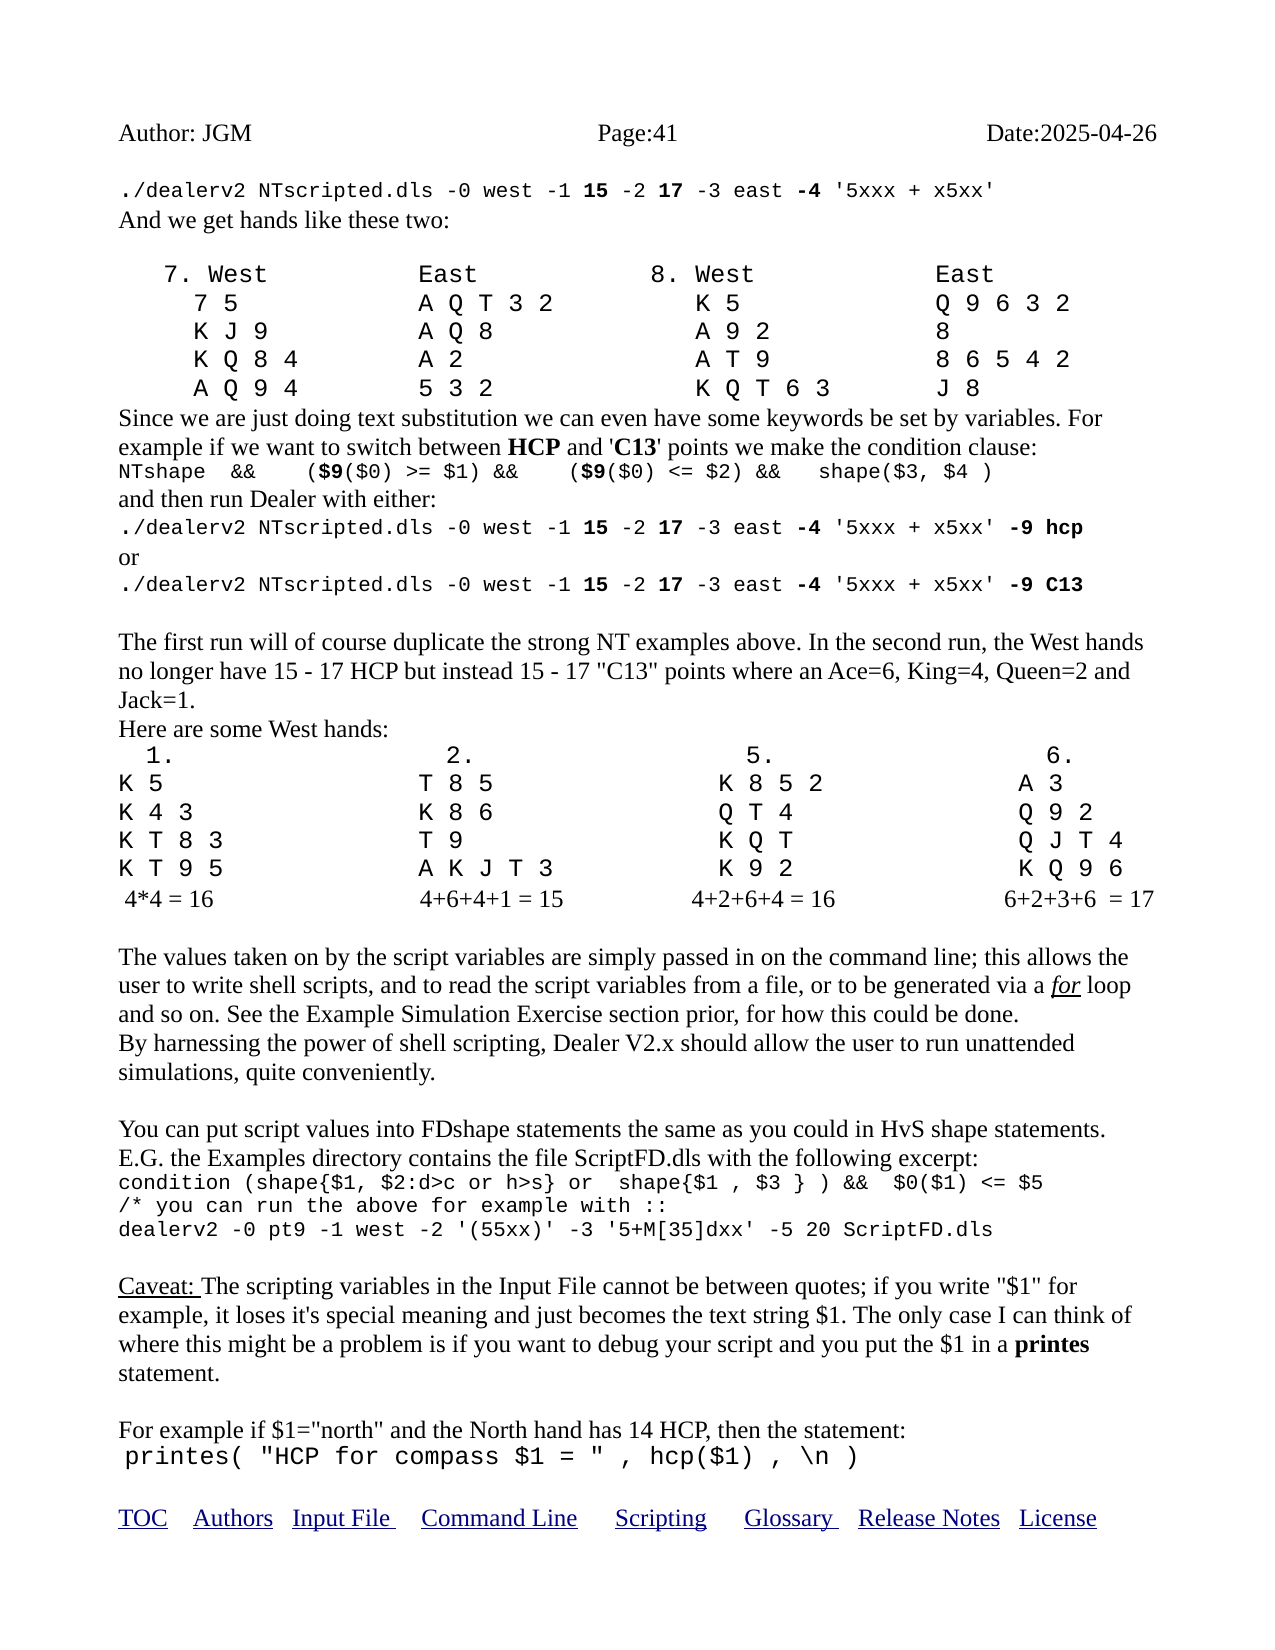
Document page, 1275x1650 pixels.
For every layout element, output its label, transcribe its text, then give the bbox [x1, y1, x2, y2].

text By harnessing the power of shell scripting, Dealer V2.x should allow the user to run unattended simulations, quite conveniently. [118, 1028, 1157, 1085]
text K J 9 A Q 8 A 9 2 8 [118, 318, 1157, 347]
text ./dealerv2 NTscripted.dls -0 west -1 15 -2 17 -3 east -4 '5xxx + x5xx' [118, 176, 1157, 205]
text Since we are just doing text substitution we can even have some keywords be set by variables. For example if we want to switch between HCP and 'C13' points we make the condition clause: [118, 403, 1157, 461]
text For example if $1="north" and the North hand has 14 HCP, then the statement: [118, 1415, 1157, 1444]
text K T 9 5 A K J T 3 K 9 2 K Q 9 6 [118, 856, 1157, 884]
text K 4 3 K 8 6 Q T 4 Q 9 2 [118, 799, 1157, 827]
text or [118, 542, 1157, 570]
text 7 5 A Q T 3 2 K 5 Q 9 6 3 2 [118, 290, 1157, 318]
text and then run Dealer with either: [118, 484, 1157, 513]
text You can put script values into FDshape statements the same as you could in HvS shape statements. E.G. the Examples directory contains the file ScriptFD.dls with the following excerpt: [118, 1114, 1157, 1172]
text ./dealerv2 NTscripted.dls -0 west -1 15 -2 17 -3 east -4 '5xxx + x5xx' -9 C13 [118, 570, 1157, 599]
text ./dealerv2 NTscripted.dls -0 west -1 15 -2 17 -3 east -4 '5xxx + x5xx' -9 hcp [118, 513, 1157, 542]
text printes( "HCP for compass $1 = " , hcp($1) , \n ) [118, 1444, 1157, 1472]
text K 5 T 8 5 K 8 5 2 A 3 [118, 771, 1157, 799]
text A Q 9 4 5 3 2 K Q T 6 3 J 8 [118, 375, 1157, 403]
text dealerv2 -0 pt9 -1 west -2 '(55xx)' -3 '5+M[35]dxx' -5 20 ScriptFD.dls [118, 1219, 1157, 1243]
text 4*4 = 16 4+6+4+1 = 15 4+2+6+4 = 16 6+2+3+6 = 17 [118, 884, 1157, 913]
text /* you can run the above for example with :: [118, 1195, 1157, 1219]
text condition (shape{$1, $2:d>c or h>s} or shape{$1 , $3 } ) && $0($1) <= $5 [118, 1172, 1157, 1195]
text Here are some West hands: [118, 714, 1157, 742]
text 7. West East 8. West East [118, 262, 1157, 290]
text NTshape && ($9($0) >= $1) && ($9($0) <= $2) && shape($3, $4 ) [118, 461, 1157, 484]
text 1. 2. 5. 6. [118, 742, 1157, 771]
text The values taken on by the script variables are simply passed in on the command line; this allows the user to write shell scripts, and to read the script variables from a file, or to be generated via a for loop and so on. See the Example Simulation Exercise section prior, for how this could be done. [118, 942, 1157, 1028]
text The first run will of course duplicate the strong NT examples above. In the second run, the West hands no longer have 15 - 17 HCP but instead 15 - 17 "C13" points where an Ace=6, King=4, Queen=2 and Jack=1. [118, 627, 1157, 714]
text K T 8 3 T 9 K Q T Q J T 4 [118, 827, 1157, 856]
text Caveat: The scripting variables in the Input File cannot be between quotes; if you write "$1" for example, it loses it's special meaning and just becomes the text string $1. The only case I can think of where this might be a problem is if you want to debug your script and you put the $1 in a printes statement. [118, 1271, 1157, 1386]
text And we get hands like these two: [118, 205, 1157, 233]
text K Q 8 4 A 2 A T 9 8 6 5 4 2 [118, 347, 1157, 375]
